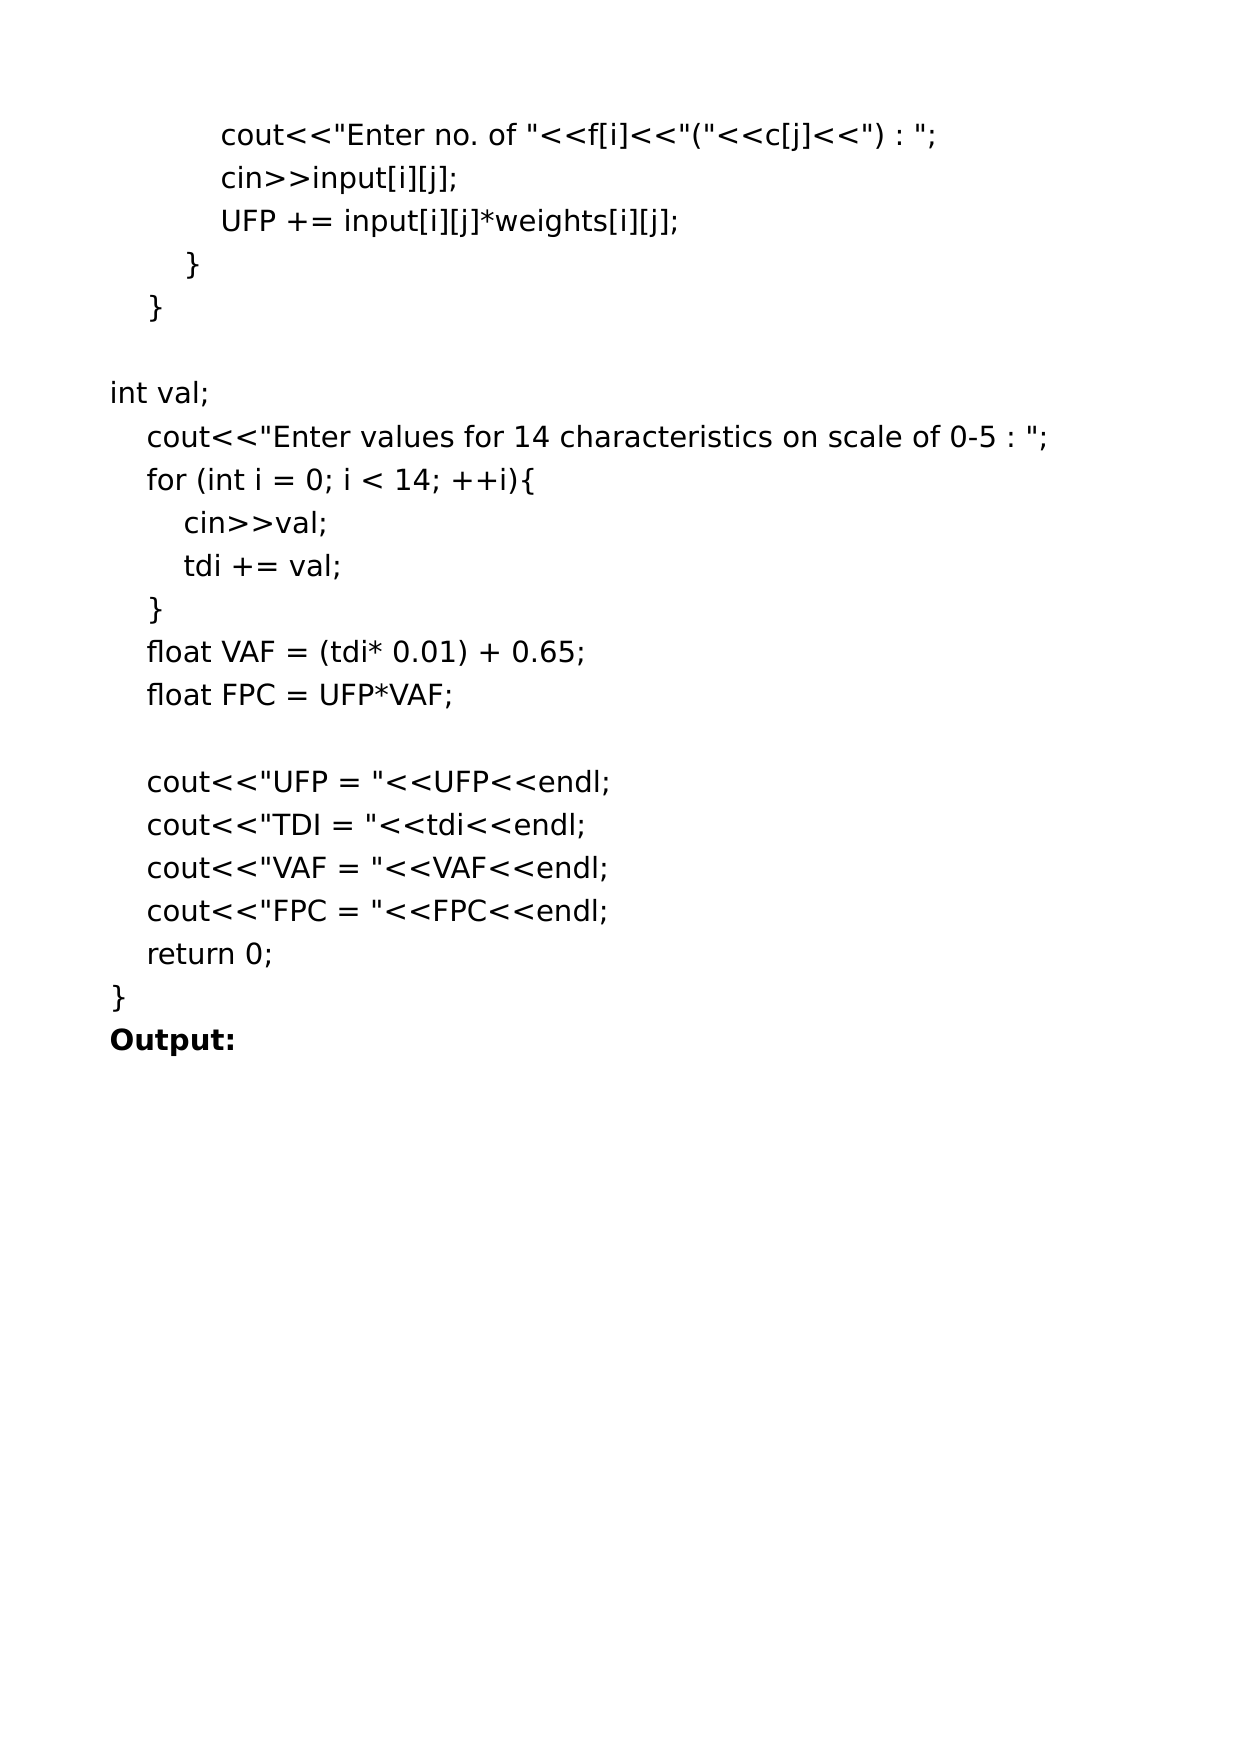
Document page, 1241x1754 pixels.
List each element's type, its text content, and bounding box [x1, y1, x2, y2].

text cin>>val; [109, 506, 1137, 540]
text cout<<"Enter values for 14 characteristics on scale of 0-5 : "; [109, 420, 1137, 454]
text cout<<"TDI = "<<tdi<<endl; [109, 808, 1137, 842]
text } [109, 291, 1137, 324]
text tdi += val; [109, 549, 1137, 583]
text cin>>input[i][j]; [109, 161, 1137, 195]
text } [109, 981, 1137, 1014]
text UFP += input[i][j]*weights[i][j]; [109, 204, 1137, 238]
text cout<<"UFP = "<<UFP<<endl; [109, 765, 1137, 799]
text cout<<"Enter no. of "<<f[i]<<"("<<c[j]<<") : "; [109, 118, 1137, 152]
text return 0; [109, 937, 1137, 971]
text } [109, 592, 1137, 626]
text Output: [109, 1024, 1137, 1058]
text for (int i = 0; i < 14; ++i){ [109, 463, 1137, 497]
text float VAF = (tdi* 0.01) + 0.65; [109, 636, 1137, 669]
text float FPC = UFP*VAF; [109, 679, 1137, 713]
text cout<<"FPC = "<<FPC<<endl; [109, 894, 1137, 928]
text int val; [109, 377, 1137, 411]
text cout<<"VAF = "<<VAF<<endl; [109, 851, 1137, 885]
text } [109, 247, 1137, 281]
